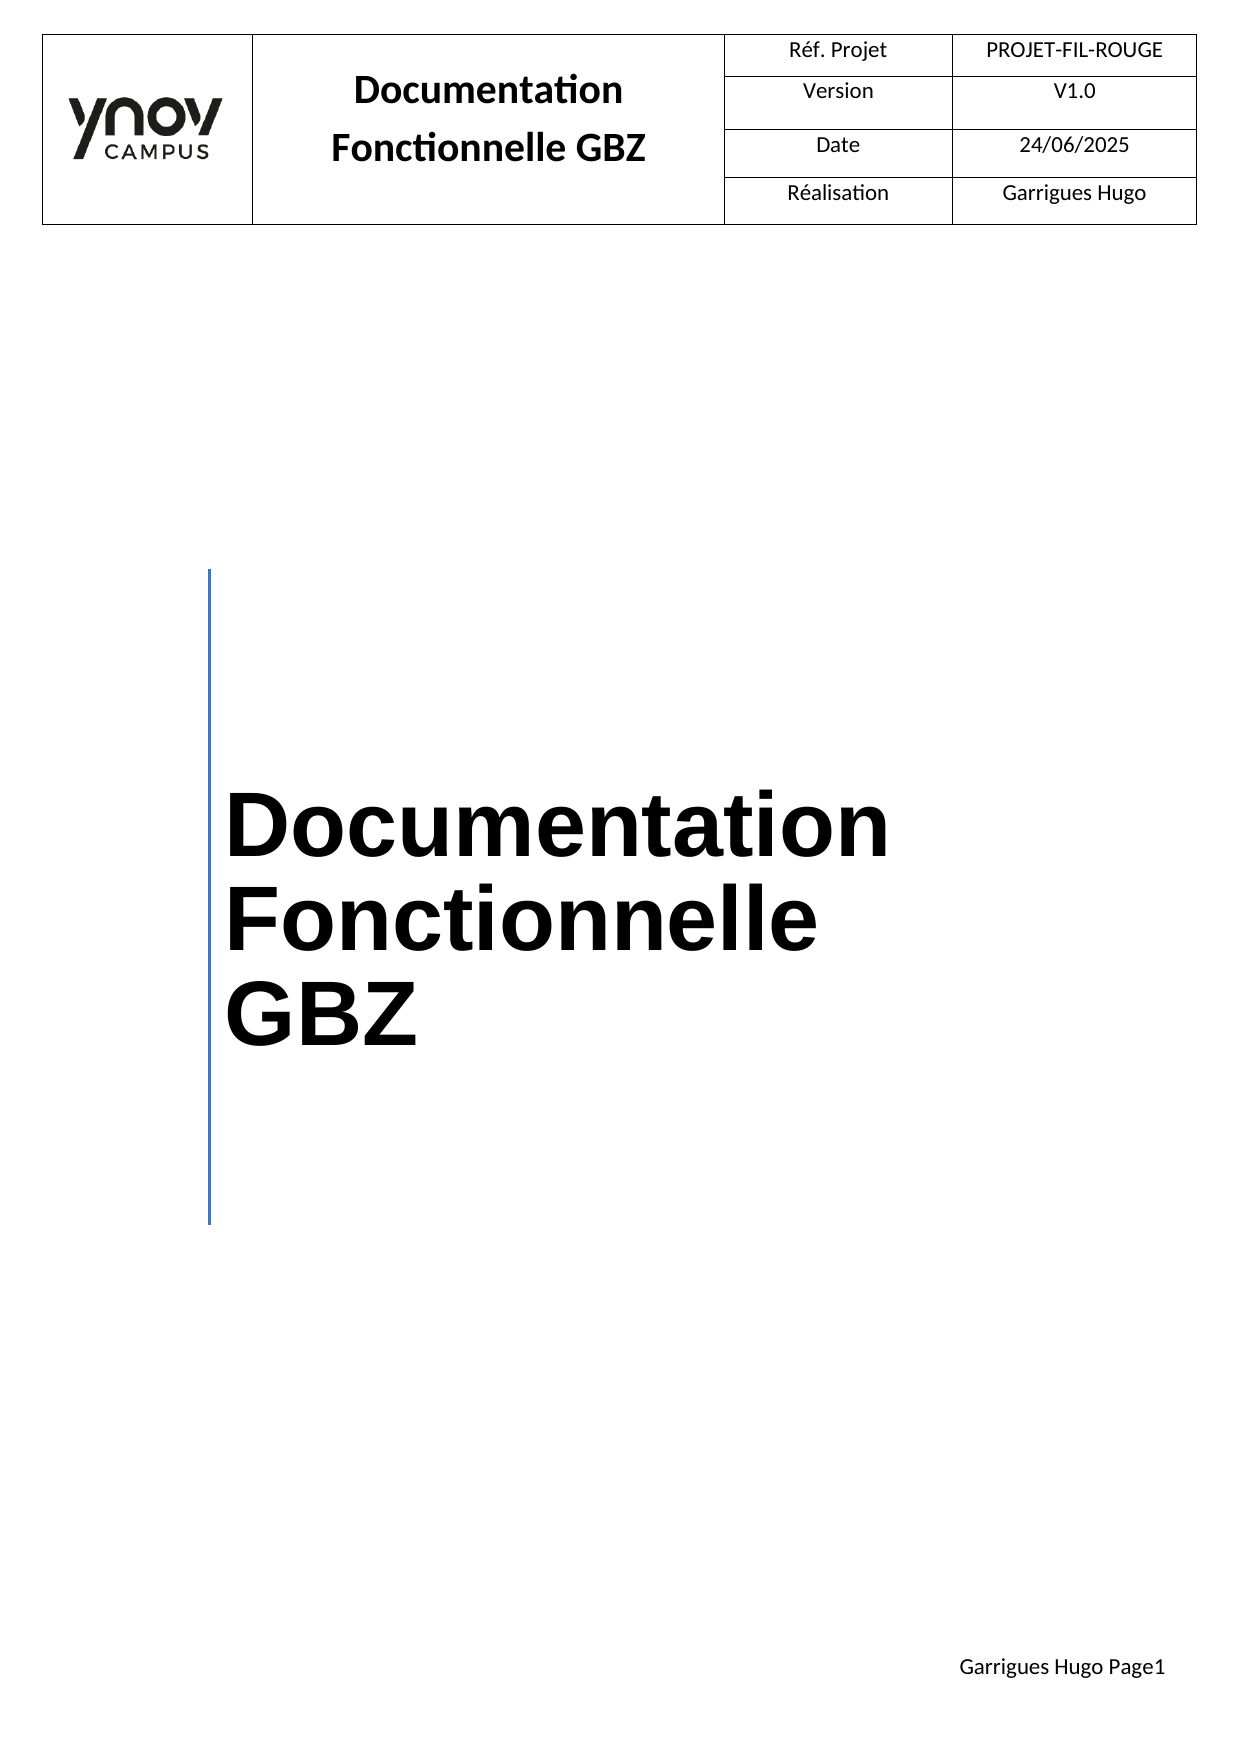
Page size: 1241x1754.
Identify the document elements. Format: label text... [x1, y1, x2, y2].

table_header Documentation Fonctionnelle GBZ [211, 569, 1169, 1064]
table_cell [211, 1065, 1169, 1224]
